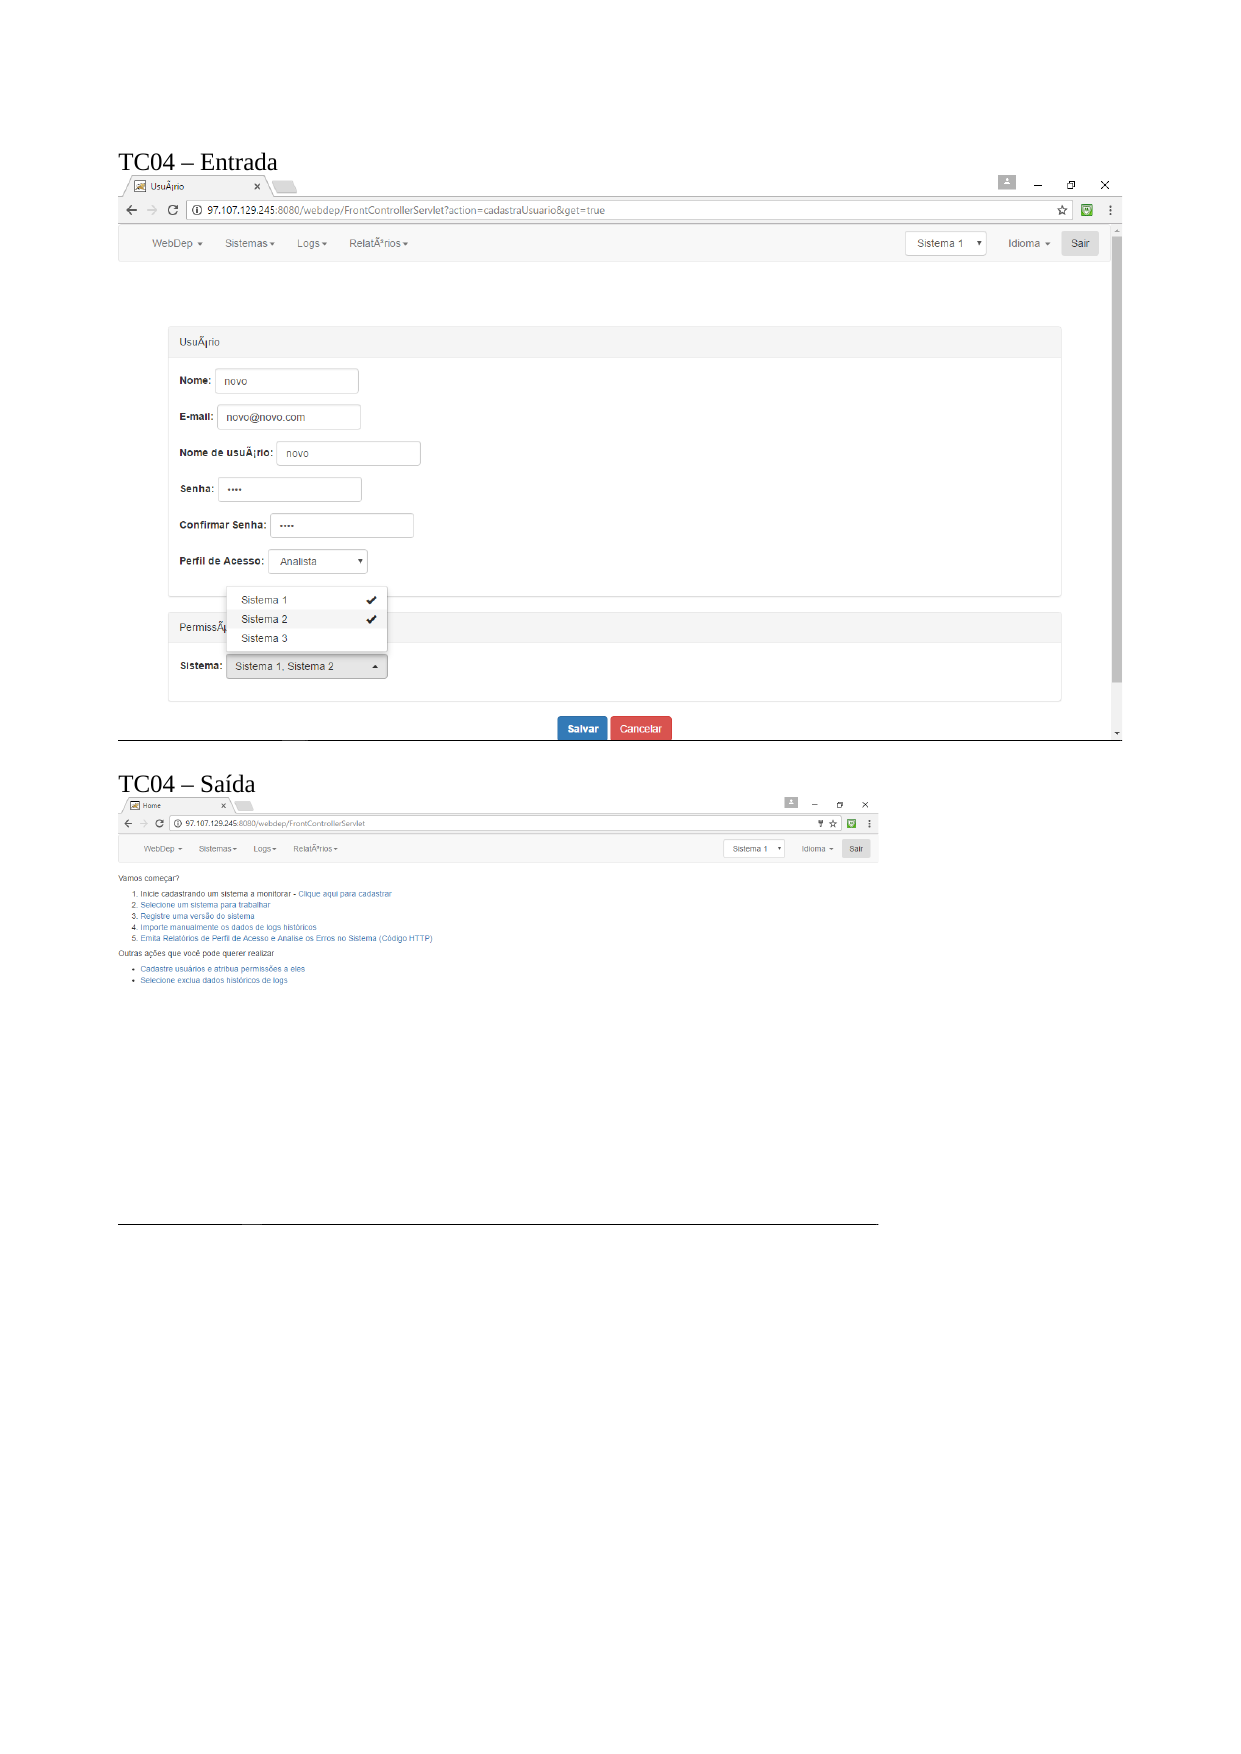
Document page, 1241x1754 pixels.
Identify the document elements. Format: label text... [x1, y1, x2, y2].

text TC04 – Entrada [118, 147, 1122, 175]
text TC04 – Saída [118, 769, 1122, 798]
